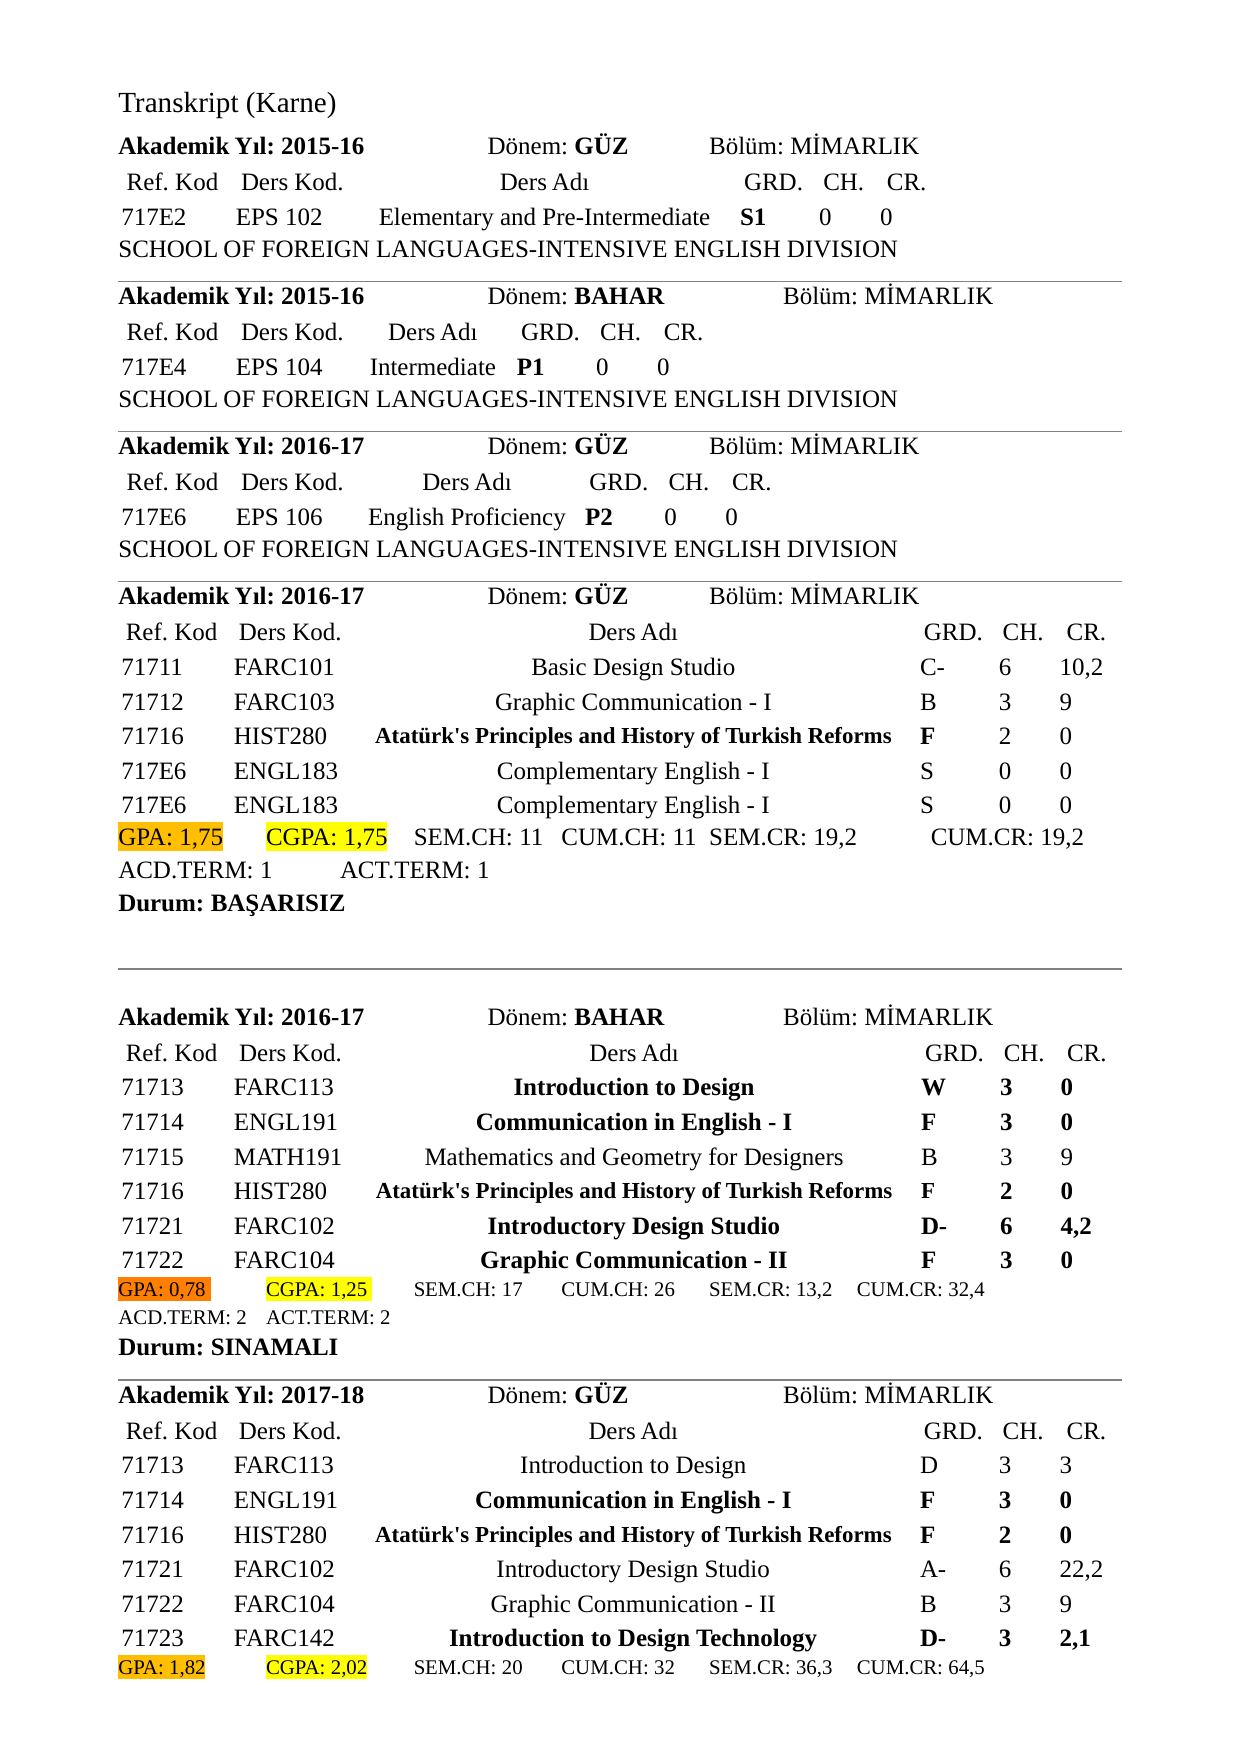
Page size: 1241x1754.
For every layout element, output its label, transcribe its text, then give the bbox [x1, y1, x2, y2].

table_cell 22,2 [1056, 1551, 1122, 1586]
table_header Ders Adı [358, 165, 737, 199]
text Durum: BAŞARISIZ [118, 888, 1122, 917]
table_cell 71714 [118, 1482, 231, 1517]
table_header Ref. Kod [118, 315, 233, 349]
table_cell 3 [997, 1070, 1057, 1104]
table_cell 2 [996, 718, 1056, 753]
table_header Ders Kod. [233, 465, 358, 499]
table_cell EPS 106 [233, 499, 358, 534]
table_cell 0 [661, 499, 722, 534]
table_cell B [917, 1586, 996, 1621]
text Akademik Yıl: 2016-17 Dönem: GÜZ Bölüm: MİMARLIK [118, 432, 1122, 460]
table_cell ENGL191 [231, 1104, 356, 1139]
table_cell 3 [997, 1104, 1057, 1139]
table_cell 0 [996, 788, 1056, 822]
table_cell 71722 [118, 1586, 231, 1621]
table_cell FARC103 [231, 684, 356, 718]
table_cell Atatürk's Principles and History of Turkish Reforms [356, 1173, 918, 1208]
text GPA: 1,75 CGPA: 1,75 SEM.CH: 11 CUM.CH: 11 SEM.CR: 19,2 CUM.CR: 19,2 [118, 822, 1122, 851]
table_cell B [917, 684, 996, 718]
table_cell 717E4 [118, 349, 233, 384]
table_cell 3 [996, 684, 1056, 718]
table_header Ders Kod. [233, 165, 358, 199]
table_cell 9 [1058, 1139, 1122, 1173]
table_cell Introduction to Design [356, 1448, 917, 1482]
table_cell FARC101 [231, 649, 356, 684]
table_cell 3 [997, 1243, 1057, 1277]
text SCHOOL OF FOREIGN LANGUAGES-INTENSIVE ENGLISH DIVISION [118, 384, 1122, 412]
table_cell Introduction to Design [356, 1070, 918, 1104]
table_cell A- [917, 1551, 996, 1586]
table_cell 0 [1058, 1104, 1122, 1139]
table_header CR. [654, 315, 719, 349]
table_cell ENGL183 [231, 788, 356, 822]
table_cell 0 [593, 349, 654, 384]
table_cell C- [917, 649, 996, 684]
table_cell S [917, 788, 996, 822]
table_header CR. [722, 465, 787, 499]
table_cell 71716 [118, 718, 231, 753]
table_cell F [918, 1104, 997, 1139]
table_cell Communication in English - I [356, 1104, 918, 1139]
table_cell 717E6 [118, 499, 233, 534]
table_header CR. [1058, 1035, 1122, 1069]
table_header Ders Kod. [231, 1035, 356, 1069]
table_header Ref. Kod [118, 165, 233, 199]
table_header Ders Kod. [231, 1413, 356, 1448]
table_cell 0 [996, 753, 1056, 787]
table_cell 0 [1058, 1070, 1122, 1104]
table_cell 71721 [118, 1551, 231, 1586]
table_header CR. [1056, 1413, 1122, 1448]
table_cell 3 [996, 1621, 1056, 1655]
table_header GRD. [737, 165, 816, 199]
table_cell EPS 102 [233, 199, 358, 234]
table_cell HIST280 [231, 718, 356, 753]
table_header CH. [661, 465, 722, 499]
table_cell Atatürk's Principles and History of Turkish Reforms [356, 1517, 917, 1551]
table_cell HIST280 [231, 1173, 356, 1208]
table_cell W [918, 1070, 997, 1104]
table_cell S [917, 753, 996, 787]
table_cell FARC104 [231, 1586, 356, 1621]
table_cell P1 [514, 349, 593, 384]
text GPA: 0,78 CGPA: 1,25 SEM.CH: 17 CUM.CH: 26 SEM.CR: 13,2 CUM.CR: 32,4 [118, 1277, 1122, 1301]
table_cell P2 [582, 499, 661, 534]
text Durum: SINAMALI [118, 1332, 1122, 1361]
table_header GRD. [514, 315, 593, 349]
table_cell 71715 [118, 1139, 231, 1173]
table_header GRD. [918, 1035, 997, 1069]
table_cell 71723 [118, 1621, 231, 1655]
table_header Ref. Kod [118, 1413, 231, 1448]
table_cell 4,2 [1058, 1208, 1122, 1242]
table_cell Complementary English - I [356, 788, 917, 822]
table_cell 6 [997, 1208, 1057, 1242]
table_header Ref. Kod [118, 1035, 231, 1069]
table_cell Intermediate [358, 349, 514, 384]
table_cell 10,2 [1056, 649, 1122, 684]
table_cell FARC113 [231, 1070, 356, 1104]
table_cell 71714 [118, 1104, 231, 1139]
subtitle Transkript (Karne) [118, 85, 1122, 119]
table_header CH. [593, 315, 654, 349]
table_header Ders Kod. [233, 315, 358, 349]
table_cell 0 [1056, 753, 1122, 787]
table_cell S1 [737, 199, 816, 234]
table_cell Introduction to Design Technology [356, 1621, 917, 1655]
table_cell 71721 [118, 1208, 231, 1242]
text Akademik Yıl: 2016-17 Dönem: GÜZ Bölüm: MİMARLIK [118, 582, 1122, 610]
table_header CR. [877, 165, 942, 199]
table_cell 717E2 [118, 199, 233, 234]
table_header Ders Adı [356, 1413, 917, 1448]
table_cell 0 [877, 199, 942, 234]
table_cell 0 [1056, 788, 1122, 822]
table_cell 3 [996, 1482, 1056, 1517]
table_cell 2,1 [1056, 1621, 1122, 1655]
table_cell 3 [1056, 1448, 1122, 1482]
table_header Ders Adı [358, 465, 582, 499]
table_cell F [918, 1243, 997, 1277]
table_cell F [918, 1173, 997, 1208]
table_cell 717E6 [118, 753, 231, 787]
table_cell 6 [996, 1551, 1056, 1586]
text Akademik Yıl: 2015-16 Dönem: BAHAR Bölüm: MİMARLIK [118, 282, 1122, 310]
text ACD.TERM: 2 ACT.TERM: 2 [118, 1304, 1122, 1329]
table_cell ENGL183 [231, 753, 356, 787]
table_cell Introductory Design Studio [356, 1551, 917, 1586]
table_cell Elementary and Pre-Intermediate [358, 199, 737, 234]
table_cell Complementary English - I [356, 753, 917, 787]
table_cell FARC113 [231, 1448, 356, 1482]
table_cell 2 [997, 1173, 1057, 1208]
table_header CR. [1056, 615, 1122, 649]
table_cell Graphic Communication - II [356, 1586, 917, 1621]
table_cell 71722 [118, 1243, 231, 1277]
table_cell 0 [1056, 1517, 1122, 1551]
table_header Ref. Kod [118, 465, 233, 499]
table_cell D [917, 1448, 996, 1482]
table_header CH. [816, 165, 877, 199]
table_cell 71711 [118, 649, 231, 684]
table_cell F [917, 1517, 996, 1551]
table_cell 9 [1056, 1586, 1122, 1621]
table_header GRD. [917, 1413, 996, 1448]
table_cell MATH191 [231, 1139, 356, 1173]
table_header CH. [996, 615, 1056, 649]
table_cell Basic Design Studio [356, 649, 917, 684]
table_cell F [917, 718, 996, 753]
table_header Ders Adı [356, 1035, 918, 1069]
text Akademik Yıl: 2017-18 Dönem: GÜZ Bölüm: MİMARLIK [118, 1381, 1122, 1409]
table_cell Introductory Design Studio [356, 1208, 918, 1242]
table_cell 0 [1056, 718, 1122, 753]
table_cell Communication in English - I [356, 1482, 917, 1517]
table_cell 0 [816, 199, 877, 234]
table_header GRD. [582, 465, 661, 499]
table_cell FARC102 [231, 1208, 356, 1242]
table_cell 0 [654, 349, 719, 384]
table_cell Graphic Communication - I [356, 684, 917, 718]
table_cell B [918, 1139, 997, 1173]
table_cell EPS 104 [233, 349, 358, 384]
table_cell FARC142 [231, 1621, 356, 1655]
table_cell 2 [996, 1517, 1056, 1551]
table_cell 0 [1058, 1243, 1122, 1277]
table_cell Mathematics and Geometry for Designers [356, 1139, 918, 1173]
table_header CH. [996, 1413, 1056, 1448]
table_cell 3 [996, 1448, 1056, 1482]
text Akademik Yıl: 2016-17 Dönem: BAHAR Bölüm: MİMARLIK [118, 1002, 1122, 1031]
table_cell 6 [996, 649, 1056, 684]
table_header Ders Adı [356, 615, 917, 649]
text SCHOOL OF FOREIGN LANGUAGES-INTENSIVE ENGLISH DIVISION [118, 534, 1122, 562]
table_cell 3 [996, 1586, 1056, 1621]
table_cell 71712 [118, 684, 231, 718]
text Akademik Yıl: 2015-16 Dönem: GÜZ Bölüm: MİMARLIK [118, 131, 1122, 160]
table_header GRD. [917, 615, 996, 649]
table_cell D- [918, 1208, 997, 1242]
table_cell 0 [722, 499, 787, 534]
table_cell Atatürk's Principles and History of Turkish Reforms [356, 718, 917, 753]
table_header Ders Kod. [231, 615, 356, 649]
table_cell English Proficiency [358, 499, 582, 534]
table_header Ders Adı [358, 315, 514, 349]
table_header CH. [997, 1035, 1057, 1069]
text ACD.TERM: 1 ACT.TERM: 1 [118, 855, 1122, 884]
table_cell Graphic Communication - II [356, 1243, 918, 1277]
table_cell 9 [1056, 684, 1122, 718]
table_cell 0 [1058, 1173, 1122, 1208]
table_cell 0 [1056, 1482, 1122, 1517]
table_cell D- [917, 1621, 996, 1655]
table_cell 71716 [118, 1173, 231, 1208]
table_cell 3 [997, 1139, 1057, 1173]
table_cell F [917, 1482, 996, 1517]
table_cell 71716 [118, 1517, 231, 1551]
table_cell HIST280 [231, 1517, 356, 1551]
table_cell ENGL191 [231, 1482, 356, 1517]
table_cell 71713 [118, 1070, 231, 1104]
table_header Ref. Kod [118, 615, 231, 649]
table_cell 71713 [118, 1448, 231, 1482]
text GPA: 1,82 CGPA: 2,02 SEM.CH: 20 CUM.CH: 32 SEM.CR: 36,3 CUM.CR: 64,5 [118, 1655, 1122, 1679]
table_cell FARC102 [231, 1551, 356, 1586]
table_cell FARC104 [231, 1243, 356, 1277]
table_cell 717E6 [118, 788, 231, 822]
text SCHOOL OF FOREIGN LANGUAGES-INTENSIVE ENGLISH DIVISION [118, 234, 1122, 262]
